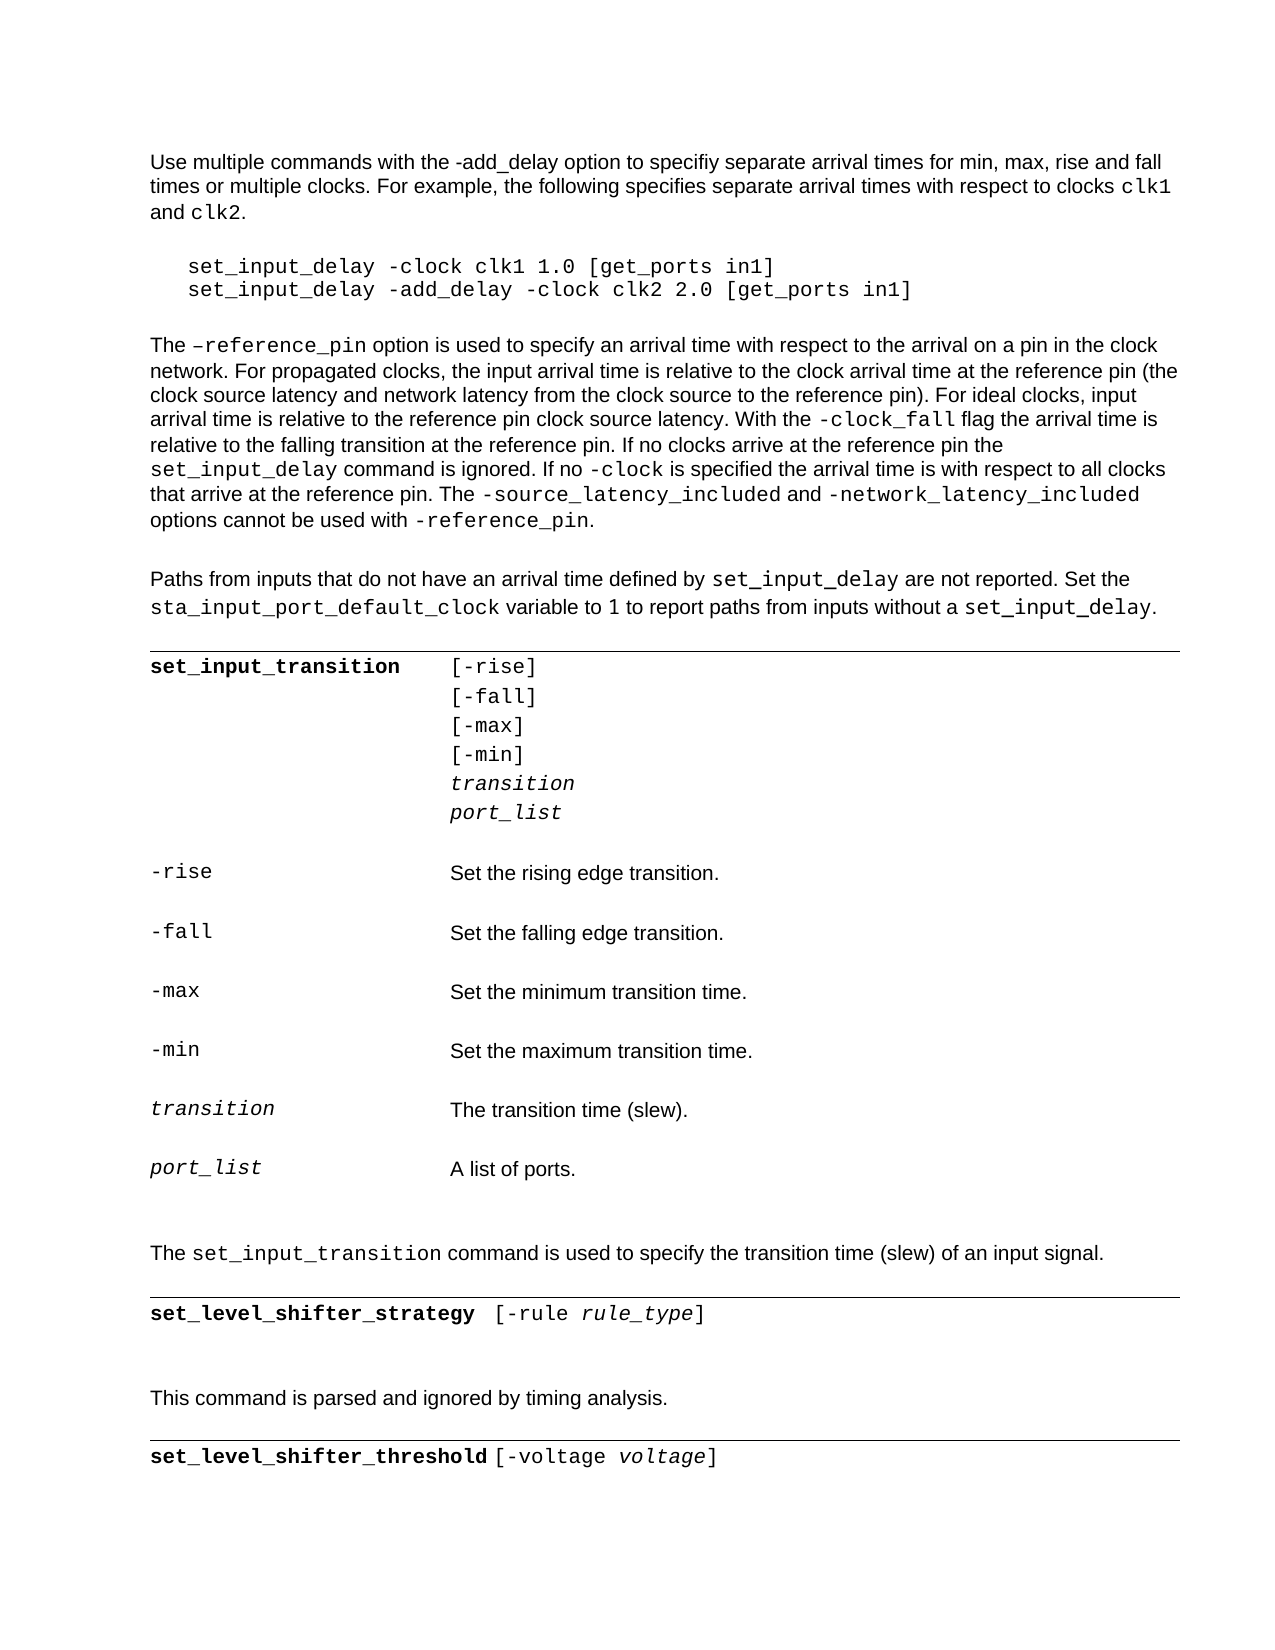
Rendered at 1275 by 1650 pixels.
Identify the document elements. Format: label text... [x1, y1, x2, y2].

table_header [-rise] [-fall] [-max] [-min] transition port_list [450, 652, 1180, 856]
table_cell A list of ports. [450, 1152, 1180, 1211]
text Paths from inputs that do not have an arrival time defined by set_input_delay are not reported. Set the sta_input_port_default_clock variable to 1 to report paths from inputs without a set_input_delay. [150, 564, 1180, 621]
table_cell -fall [150, 915, 450, 974]
table_cell -min [150, 1034, 450, 1093]
table_cell Set the maximum transition time. [450, 1034, 1180, 1093]
table_cell Set the minimum transition time. [450, 974, 1180, 1033]
text This command is parsed and ignored by timing analysis. [150, 1386, 1180, 1410]
table_header set_level_shifter_strategy [150, 1298, 493, 1356]
text The set_input_transition command is used to specify the transition time (slew) of an input signal. [150, 1241, 1180, 1267]
table_cell The transition time (slew). [450, 1093, 1180, 1152]
table_cell -rise [150, 856, 450, 915]
text set_input_delay -clock clk1 1.0 [get_ports in1] set_input_delay -add_delay -clock clk2 2.0 [get_ports in1] [187, 256, 1180, 303]
table_cell -max [150, 974, 450, 1033]
table_header [-voltage voltage] [493, 1441, 1180, 1499]
table_cell Set the falling edge transition. [450, 915, 1180, 974]
table_cell port_list [150, 1152, 450, 1211]
text Use multiple commands with the -add_delay option to specifiy separate arrival times for min, max, rise and fall times or multiple clocks. For example, the following specifies separate arrival times with respect to clocks clk1 and clk2. [150, 150, 1180, 226]
text The –reference_pin option is used to specify an arrival time with respect to the arrival on a pin in the clock network. For propagated clocks, the input arrival time is relative to the clock arrival time at the reference pin (the clock source latency and network latency from the clock source to the reference pin). For ideal clocks, input arrival time is relative to the reference pin clock source latency. With the -clock_fall flag the arrival time is relative to the falling transition at the reference pin. If no clocks arrive at the reference pin the set_input_delay command is ignored. If no -clock is specified the arrival time is with respect to all clocks that arrive at the reference pin. The -source_latency_included and -network_latency_included options cannot be used with -reference_pin. [150, 333, 1180, 534]
table_header set_level_shifter_threshold [150, 1441, 493, 1499]
table_header [-rule rule_type] [493, 1298, 1180, 1356]
table_cell transition [150, 1093, 450, 1152]
table_cell Set the rising edge transition. [450, 856, 1180, 915]
table_header set_input_transition [150, 652, 450, 856]
